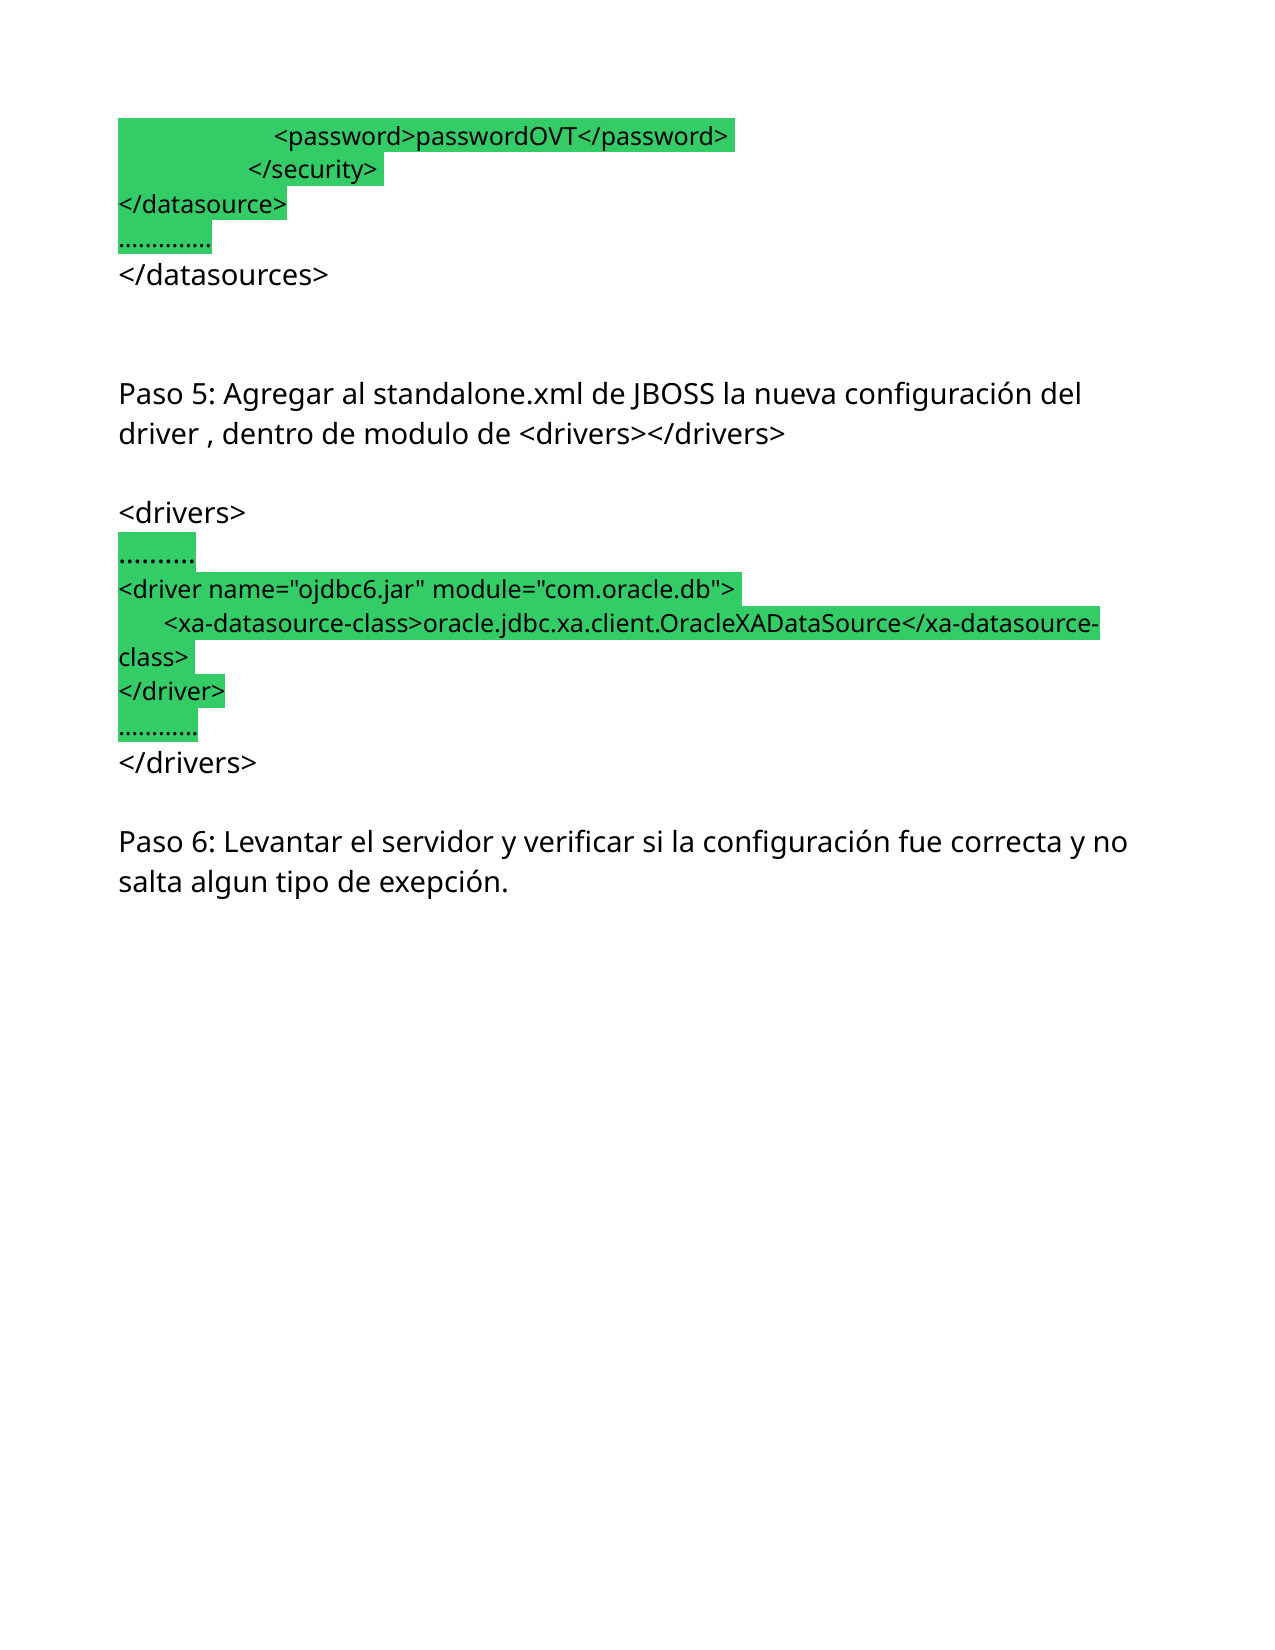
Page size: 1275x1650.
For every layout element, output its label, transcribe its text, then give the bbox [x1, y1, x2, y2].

text <driver name="ojdbc6.jar" module="com.oracle.db"> [118, 572, 1157, 606]
text <password>passwordOVT</password> [118, 118, 1157, 152]
text </driver> [118, 674, 1157, 708]
text </datasource> [118, 186, 1157, 220]
text </drivers> [118, 742, 1157, 782]
text <drivers> [118, 492, 1157, 532]
text …......... [118, 708, 1157, 742]
text Paso 5: Agregar al standalone.xml de JBOSS la nueva configuración del driver , dentro de modulo de <drivers></drivers> [118, 373, 1157, 453]
text <xa-datasource-class>oracle.jdbc.xa.client.OracleXADataSource</xa-datasource-class> [118, 606, 1157, 674]
text …........... [118, 220, 1157, 254]
text Paso 6: Levantar el servidor y verificar si la configuración fue correcta y no salta algun tipo de exepción. [118, 822, 1157, 901]
text </datasources> [118, 254, 1157, 294]
text </security> [118, 152, 1157, 186]
text …....... [118, 532, 1157, 572]
